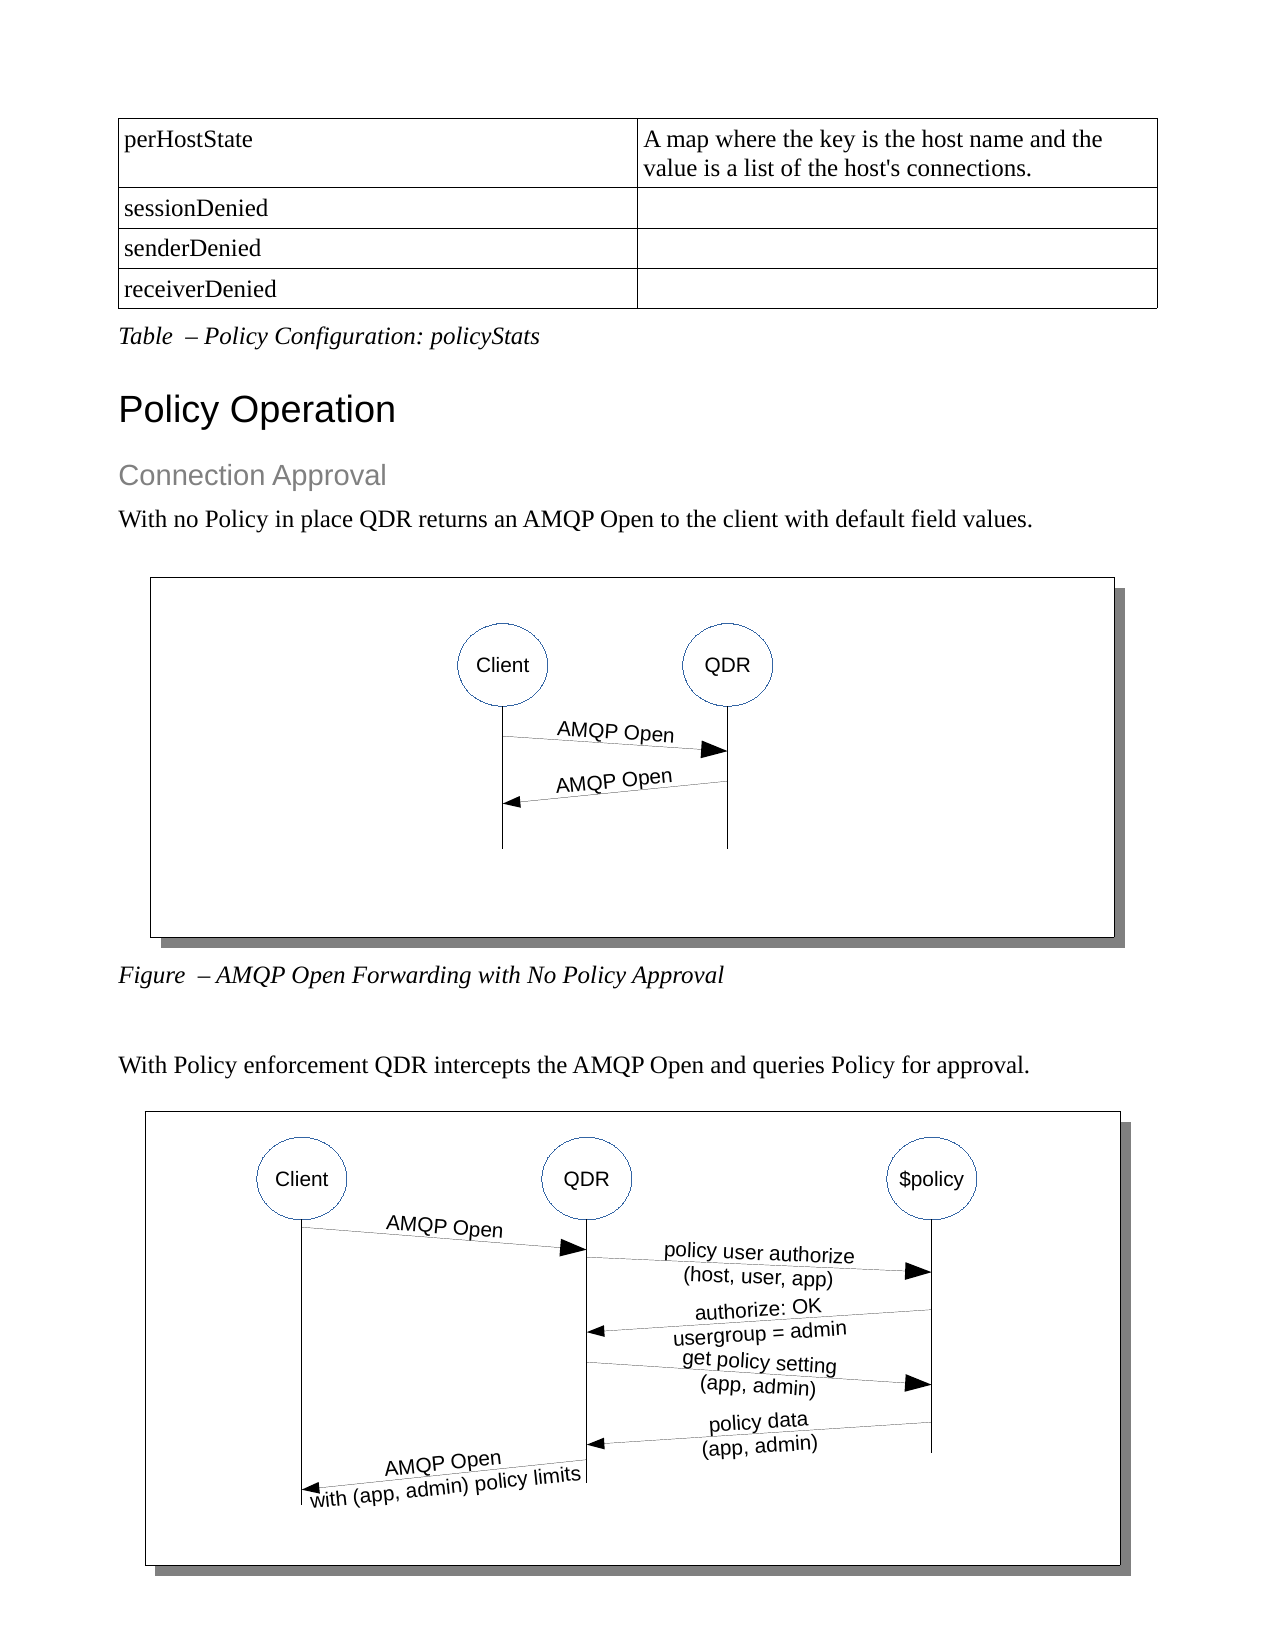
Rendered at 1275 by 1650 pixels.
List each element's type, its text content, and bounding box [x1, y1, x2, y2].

table_cell perHostState [119, 119, 637, 187]
text Figure – AMQP Open Forwarding with No Policy Approval [118, 565, 1157, 988]
table_cell [638, 269, 1157, 308]
text Table – Policy Configuration: policyStats [118, 321, 1157, 349]
text With Policy enforcement QDR intercepts the AMQP Open and queries Policy for approval. [118, 1050, 1157, 1079]
text With no Policy in place QDR returns an AMQP Open to the client with default field values. [118, 504, 1157, 532]
table_cell [638, 229, 1157, 268]
table_cell receiverDenied [119, 269, 637, 308]
subtitle Connection Approval [118, 458, 1157, 491]
table_cell senderDenied [119, 229, 637, 268]
table_cell [638, 188, 1157, 227]
subtitle Policy Operation [118, 387, 1157, 431]
table_cell sessionDenied [119, 188, 637, 227]
table_cell A map where the key is the host name and the value is a list of the host's connections. [638, 119, 1157, 187]
